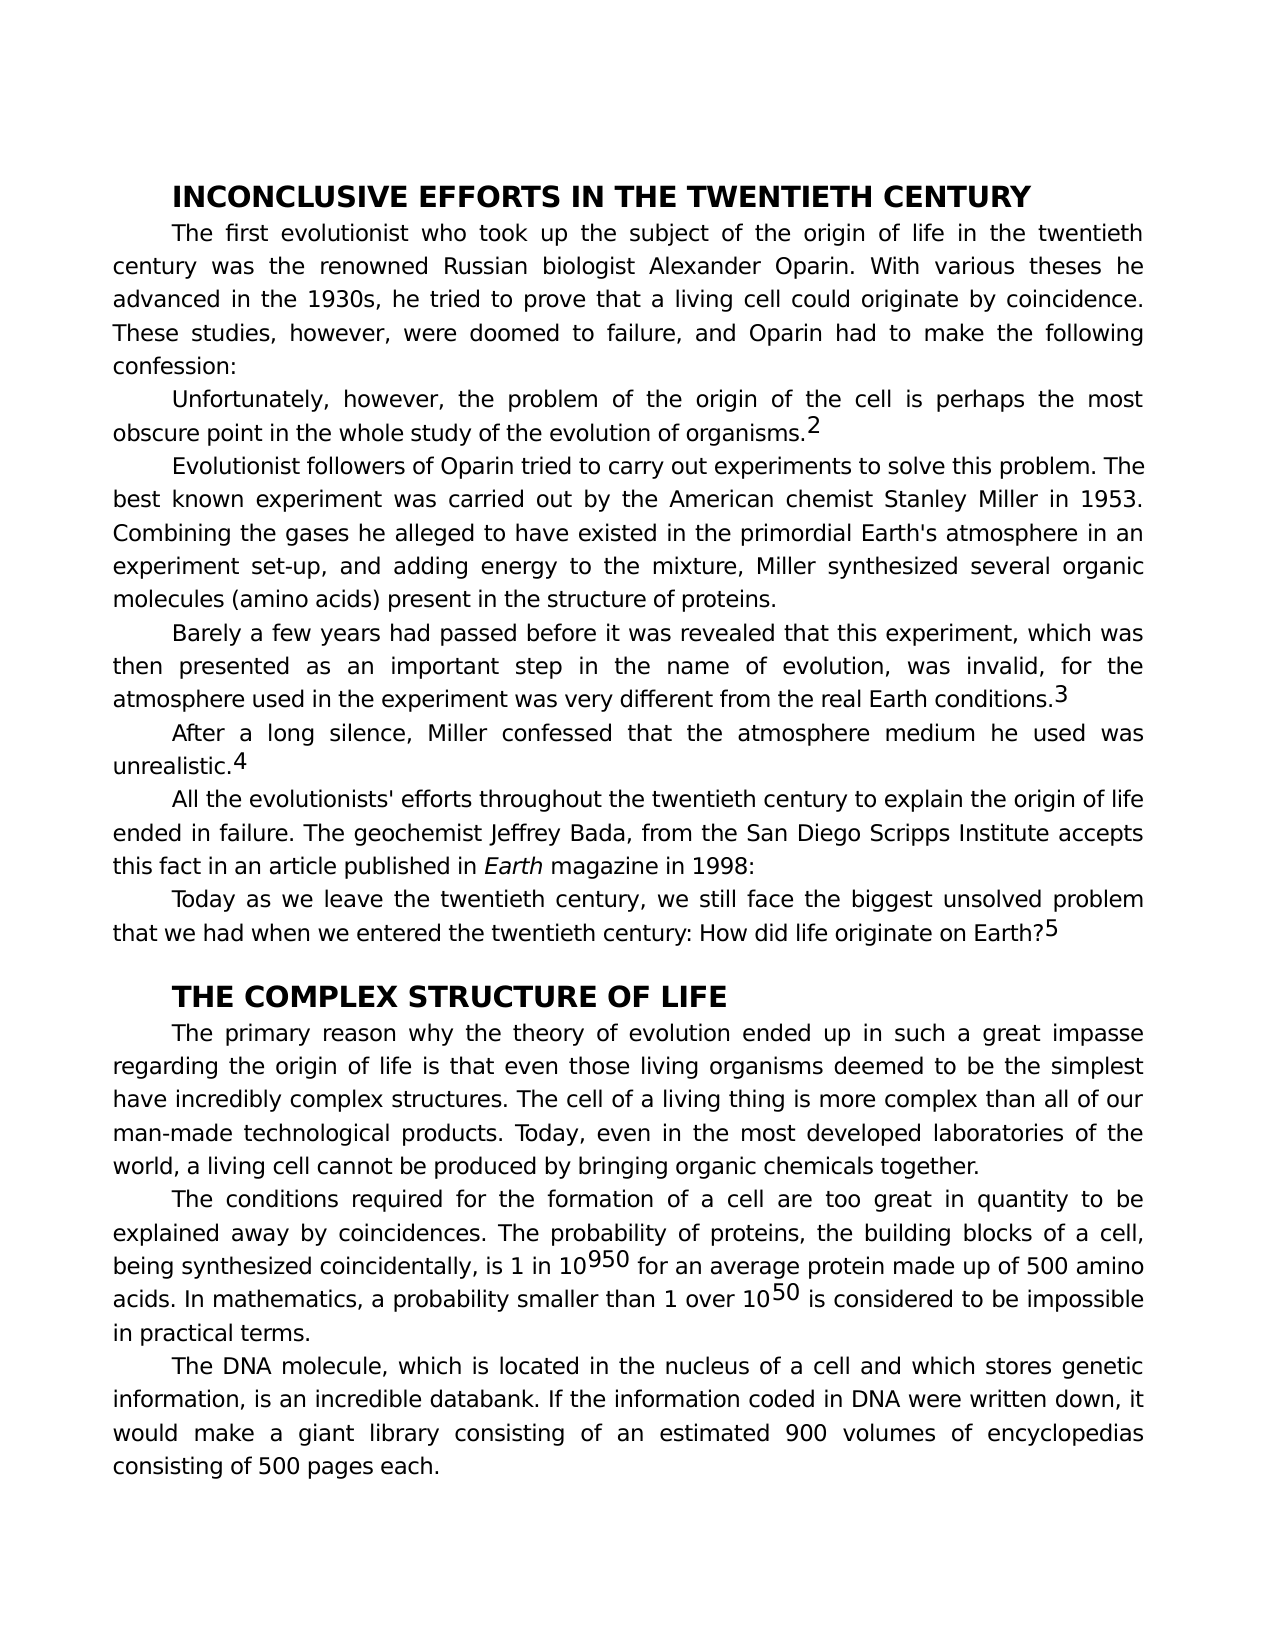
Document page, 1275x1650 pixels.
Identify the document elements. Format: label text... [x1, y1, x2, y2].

text Unfortunately, however, the problem of the origin of the cell is perhaps the most obscure point in the whole study of the evolution of organisms.2 [112, 381, 1145, 448]
text The primary reason why the theory of evolution ended up in such a great impasse regarding the origin of life is that even those living organisms deemed to be the simplest have incredibly complex structures. The cell of a living thing is more complex than all of our man-made technological products. Today, even in the most developed laboratories of the world, a living cell cannot be produced by bringing organic chemicals together. [112, 1014, 1145, 1181]
text All the evolutionists' efforts throughout the twentieth century to explain the origin of life ended in failure. The geochemist Jeffrey Bada, from the San Diego Scripps Institute accepts this fact in an article published in Earth magazine in 1998: [112, 781, 1145, 881]
text Evolutionist followers of Oparin tried to carry out experiments to solve this problem. The best known experiment was carried out by the American chemist Stanley Miller in 1953. Combining the gases he alleged to have existed in the primordial Earth's atmosphere in an experiment set-up, and adding energy to the mixture, Miller synthesized several organic molecules (amino acids) present in the structure of proteins. [112, 448, 1145, 614]
subtitle INCONCLUSIVE EFFORTS IN THE TWENTIETH CENTURY [112, 181, 1145, 214]
text Today as we leave the twentieth century, we still face the biggest unsolved problem that we had when we entered the twentieth century: How did life originate on Earth?5 [112, 881, 1145, 948]
text The DNA molecule, which is located in the nucleus of a cell and which stores genetic information, is an incredible databank. If the information coded in DNA were written down, it would make a giant library consisting of an estimated 900 volumes of encyclopedias consisting of 500 pages each. [112, 1348, 1145, 1481]
subtitle THE COMPLEX STRUCTURE OF LIFE [112, 981, 1145, 1014]
text The conditions required for the formation of a cell are too great in quantity to be explained away by coincidences. The probability of proteins, the building blocks of a cell, being synthesized coincidentally, is 1 in 10950 for an average protein made up of 500 amino acids. In mathematics, a probability smaller than 1 over 1050 is considered to be impossible in practical terms. [112, 1181, 1145, 1348]
text After a long silence, Miller confessed that the atmosphere medium he used was unrealistic.4 [112, 714, 1145, 781]
text Barely a few years had passed before it was revealed that this experiment, which was then presented as an important step in the name of evolution, was invalid, for the atmosphere used in the experiment was very different from the real Earth conditions.3 [112, 614, 1145, 714]
text The first evolutionist who took up the subject of the origin of life in the twentieth century was the renowned Russian biologist Alexander Oparin. With various theses he advanced in the 1930s, he tried to prove that a living cell could originate by coincidence. These studies, however, were doomed to failure, and Oparin had to make the following confession: [112, 214, 1145, 381]
